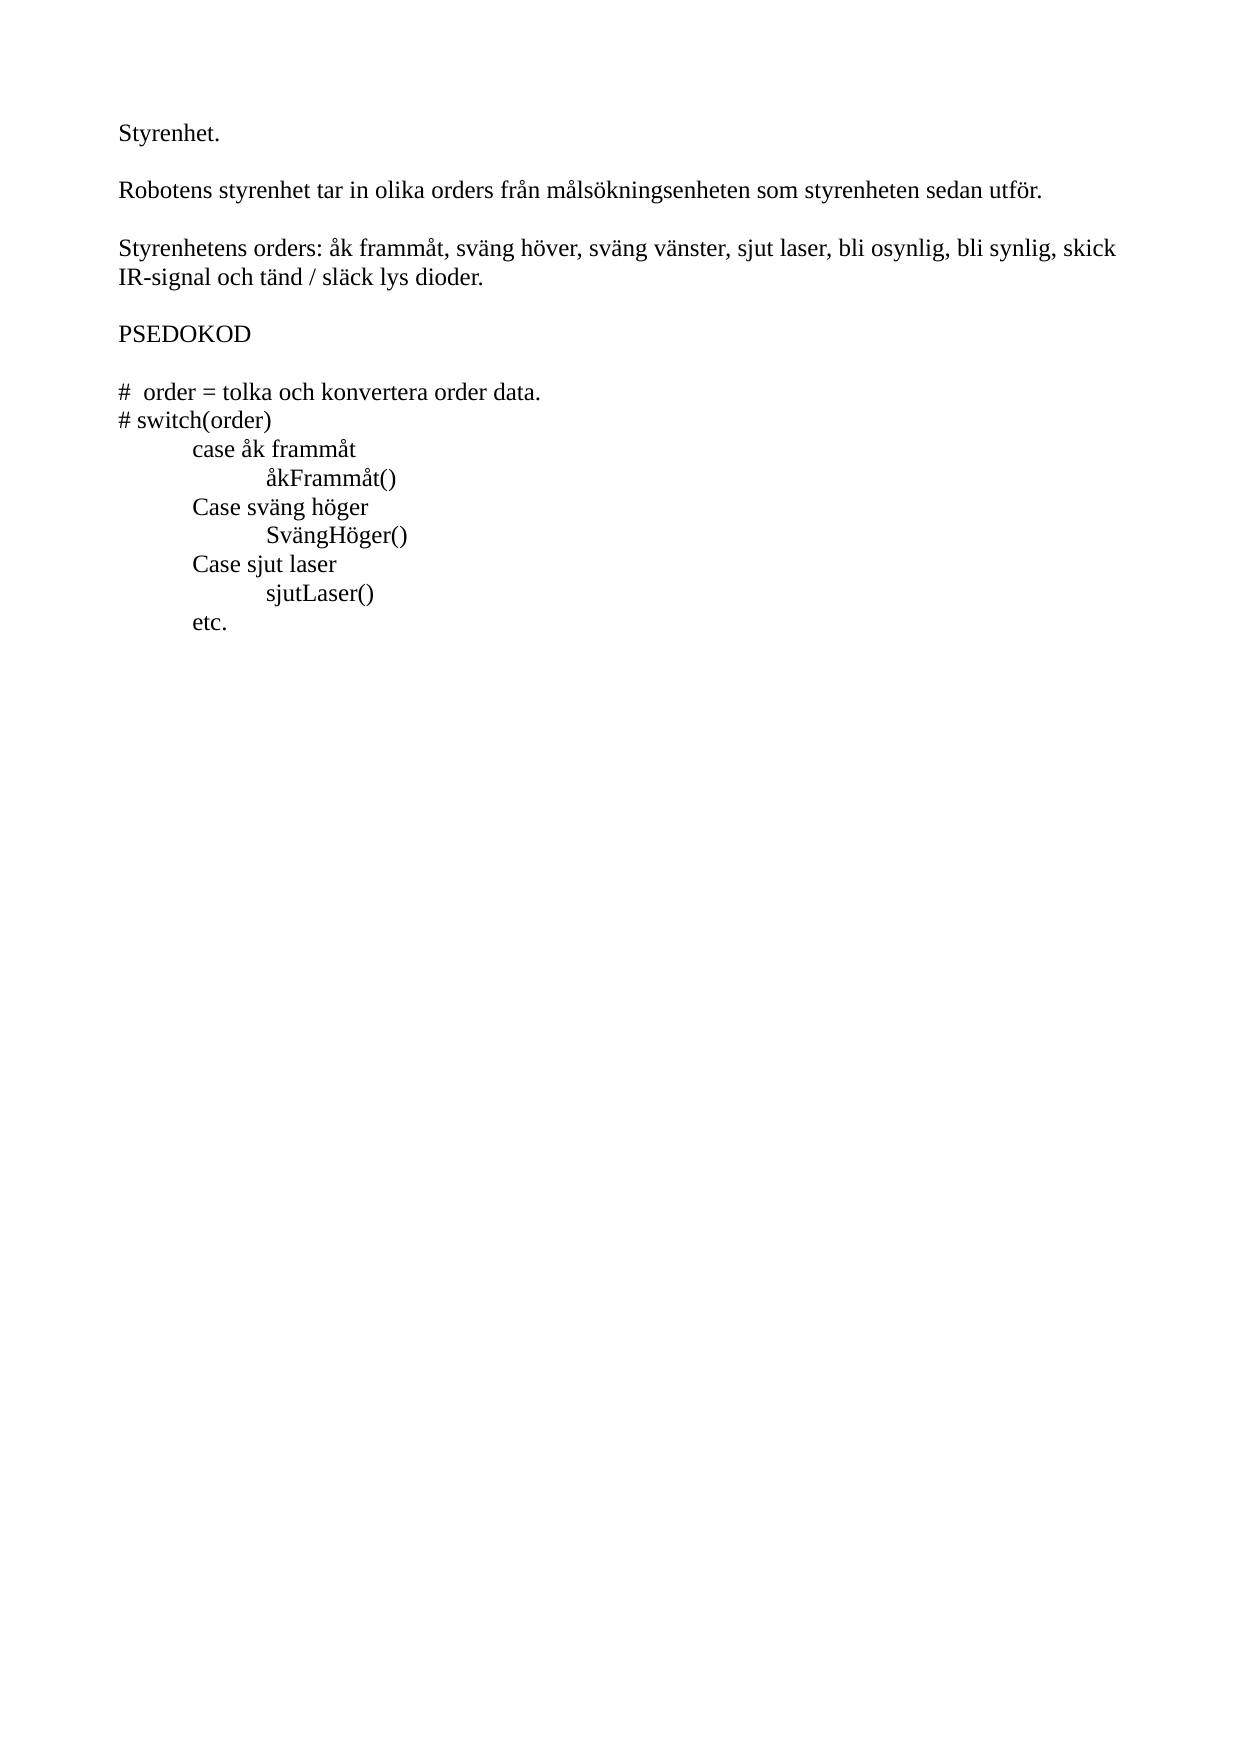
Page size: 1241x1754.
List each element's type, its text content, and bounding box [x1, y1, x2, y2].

text Case sväng höger [118, 492, 1122, 521]
text SvängHöger() [118, 521, 1122, 549]
text etc. [118, 607, 1122, 636]
text åkFrammåt() [118, 463, 1122, 492]
text # order = tolka och konvertera order data. [118, 377, 1122, 406]
text PSEDOKOD [118, 319, 1122, 348]
text Robotens styrenhet tar in olika orders från målsökningsenheten som styrenheten sedan utför. [118, 176, 1122, 204]
text Case sjut laser [118, 549, 1122, 578]
text sjutLaser() [118, 578, 1122, 607]
text case åk frammåt [118, 434, 1122, 463]
text Styrenhet. [118, 118, 1122, 147]
text Styrenhetens orders: åk frammåt, sväng höver, sväng vänster, sjut laser, bli osynlig, bli synlig, skick IR-signal och tänd / släck lys dioder. [118, 233, 1122, 291]
text # switch(order) [118, 406, 1122, 434]
